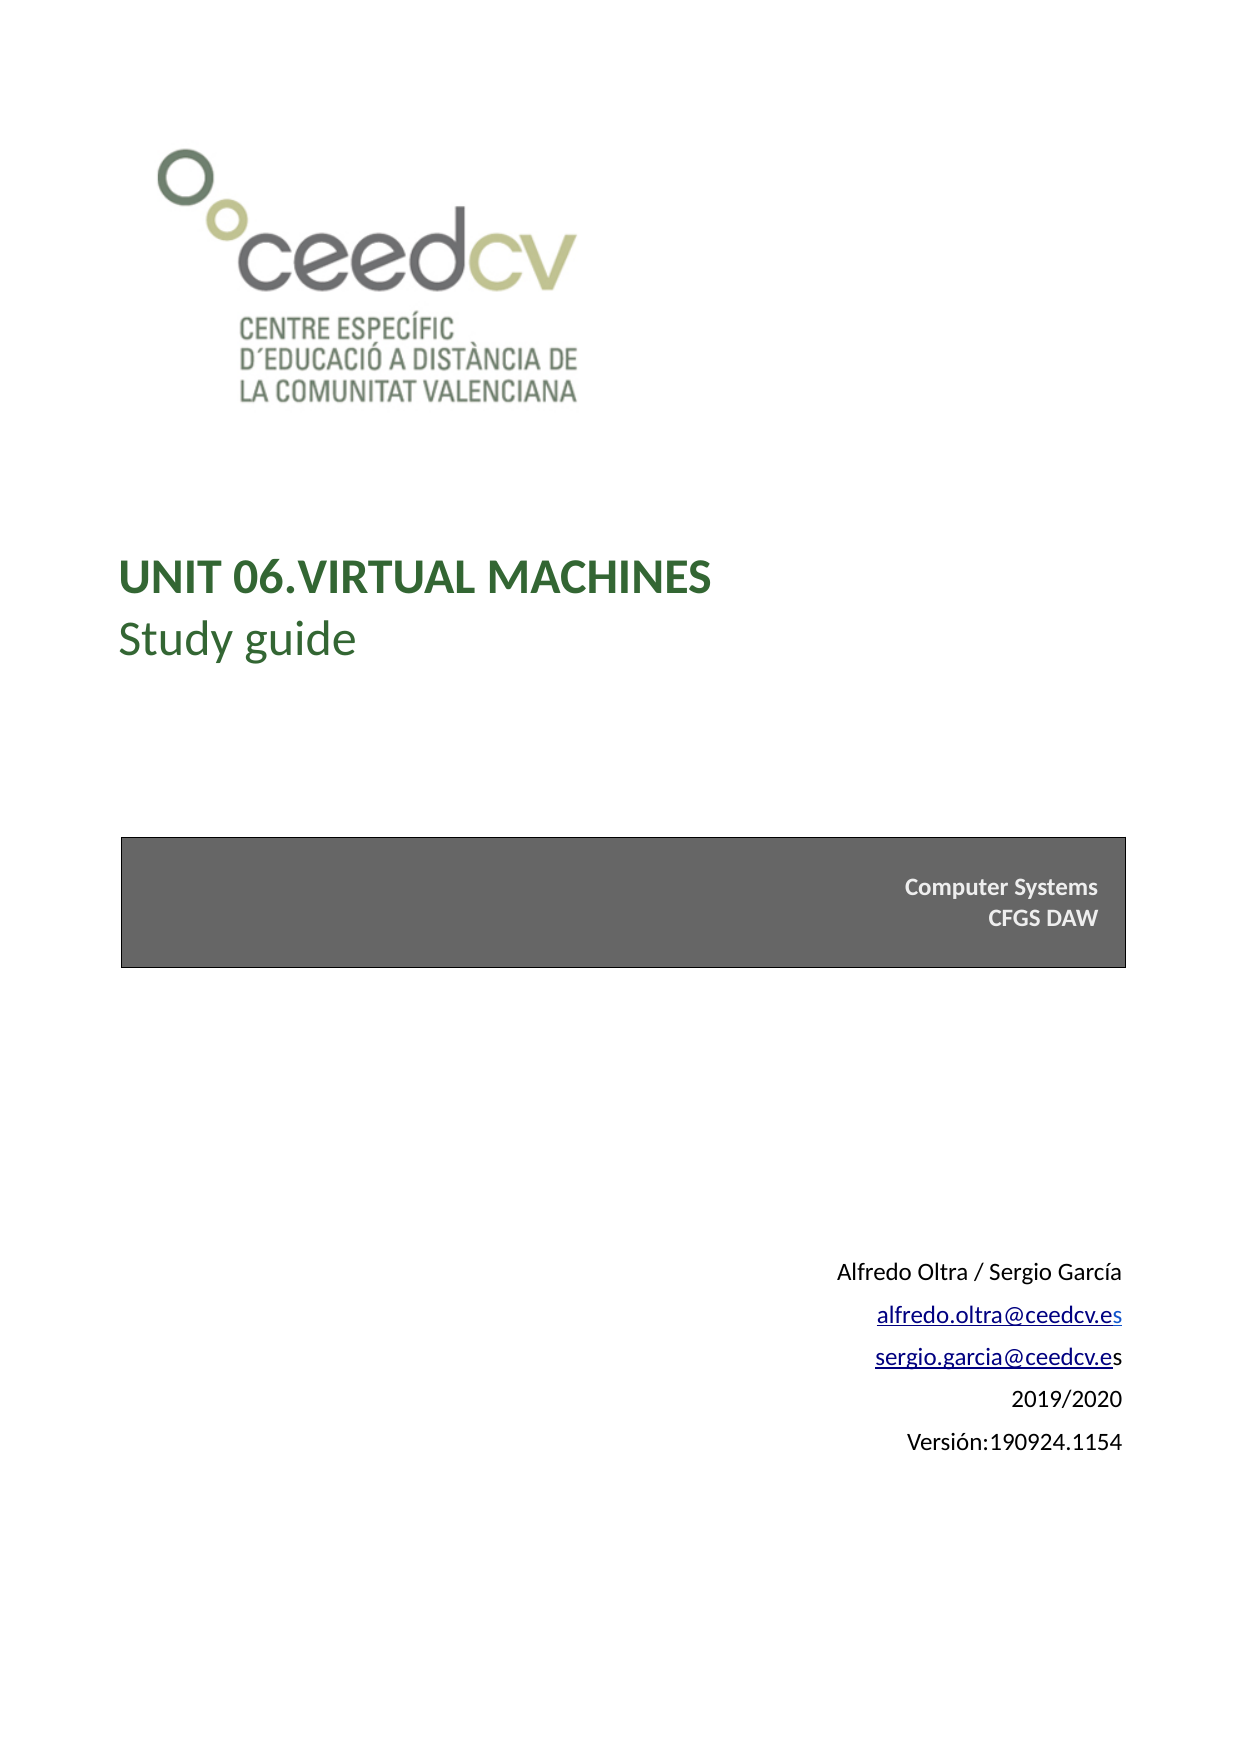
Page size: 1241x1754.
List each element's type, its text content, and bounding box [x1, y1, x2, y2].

text Unit 06.Virtual Machines [118, 545, 1122, 606]
text Computer Systems [125, 871, 1098, 902]
picture [118, 121, 681, 431]
text sergio.garcia@ceedcv.es [231, 1341, 1122, 1372]
text Alfredo Oltra / Sergio García [231, 1256, 1122, 1287]
text 2019/2020 [118, 1383, 1122, 1414]
text alfredo.oltra@ceedcv.es [231, 1299, 1122, 1329]
text Versión:190924.1153 [118, 1426, 1122, 1456]
text CFGS DAW [125, 902, 1098, 932]
text Study guide [118, 606, 1122, 667]
